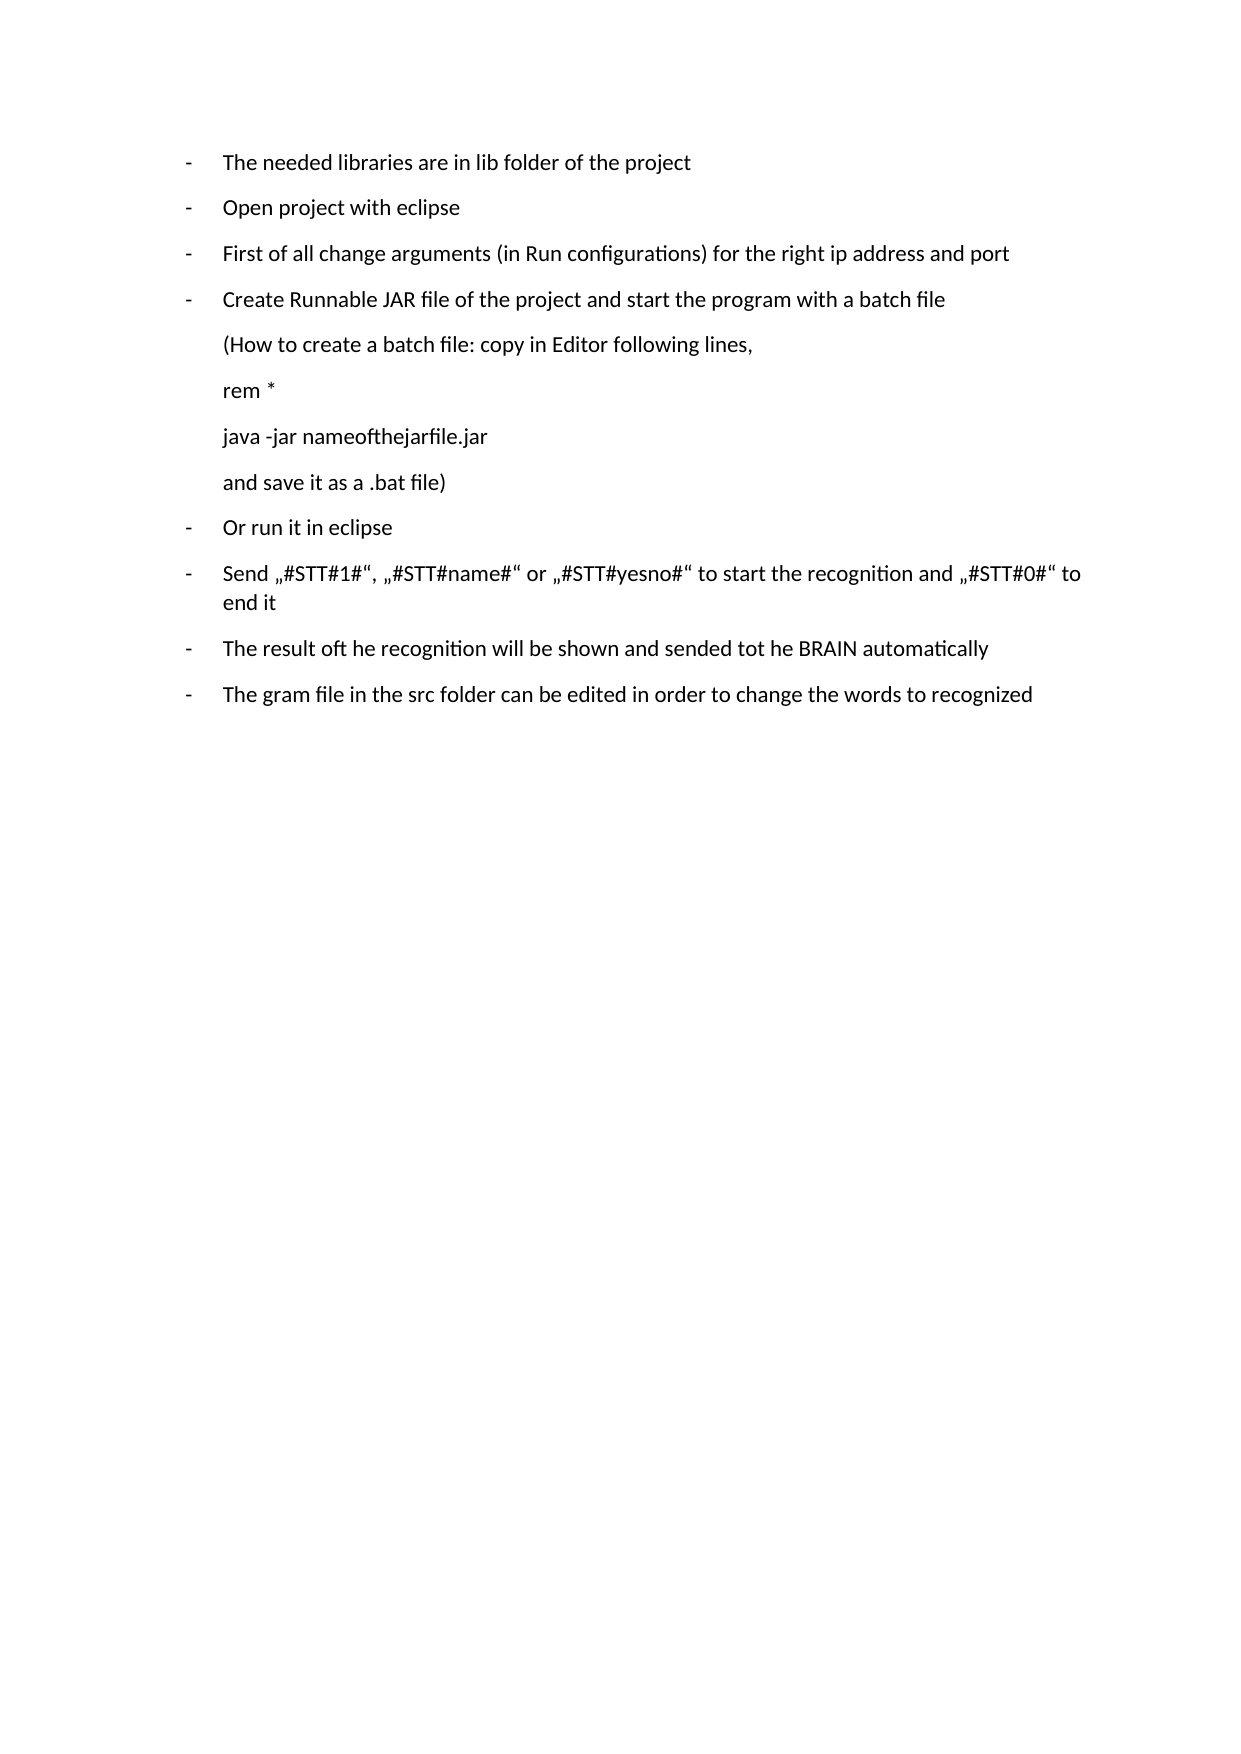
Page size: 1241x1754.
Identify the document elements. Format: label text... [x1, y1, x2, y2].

list Create Runnable JAR file of the project and start the program with a batch file [185, 285, 1093, 313]
list The gram file in the src folder can be edited in order to change the words to recognized [185, 680, 1093, 708]
list First of all change arguments (in Run configurations) for the right ip address and port [185, 239, 1093, 267]
list and save it as a .bat file) [223, 468, 1093, 496]
list Or run it in eclipse [185, 513, 1093, 541]
list The result oft he recognition will be shown and sended tot he BRAIN automatically [185, 634, 1093, 662]
list java -jar nameofthejarfile.jar [223, 422, 1093, 450]
list rem * [223, 376, 1093, 404]
list Open project with eclipse [185, 193, 1093, 221]
list (How to create a batch file: copy in Editor following lines, [223, 331, 1093, 358]
list The needed libraries are in lib folder of the project [185, 148, 1093, 176]
list Send „#STT#1#“, „#STT#name#“ or „#STT#yesno#“ to start the recognition and „#STT#0#“ to end it [185, 559, 1093, 616]
